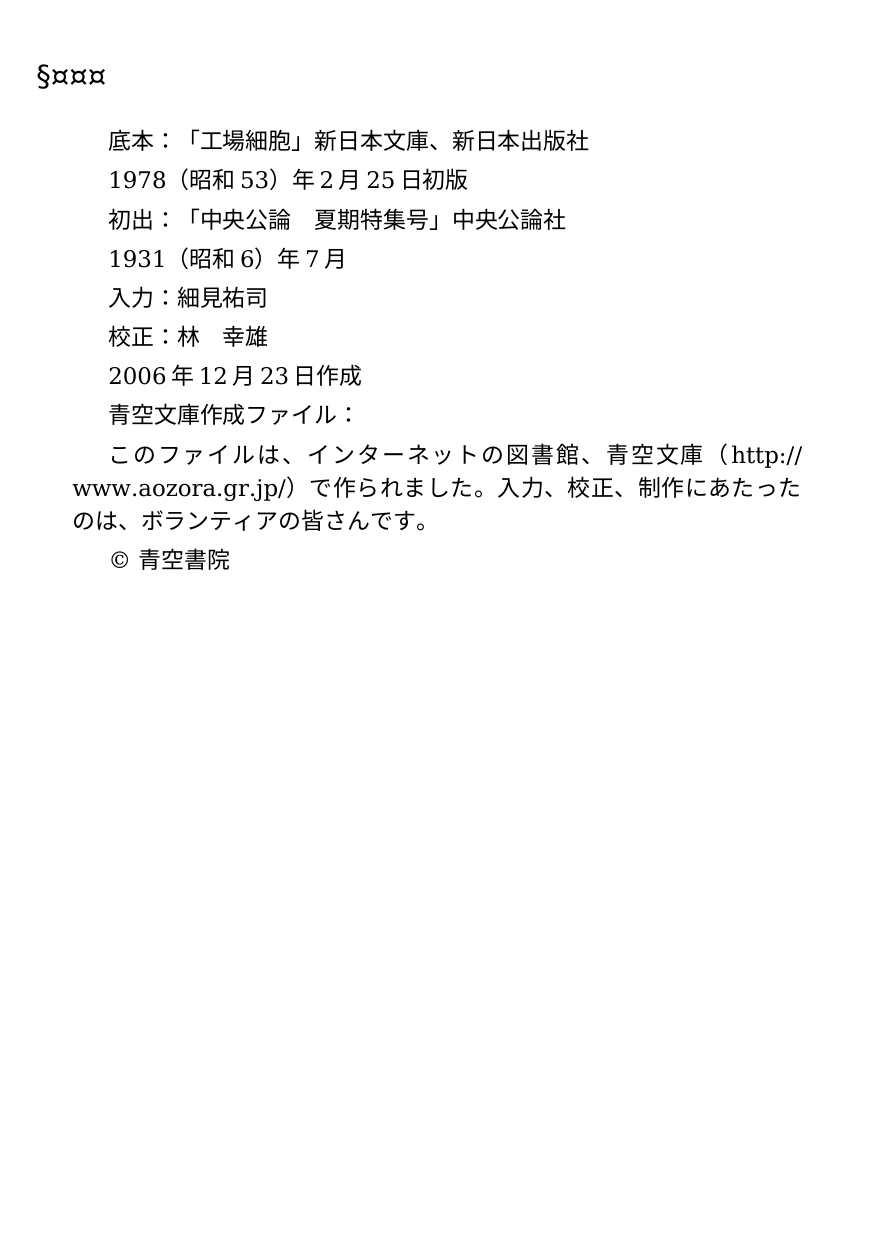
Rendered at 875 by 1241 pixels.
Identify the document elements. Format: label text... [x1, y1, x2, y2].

subtitle §¤¤¤ [36, 60, 838, 94]
text 1978（昭和53）年2月25日初版 [72, 162, 802, 196]
text 底本：「工場細胞」新日本文庫、新日本出版社 [72, 123, 802, 156]
text 校正：林 幸雄 [72, 319, 802, 352]
text © 青空書院 [72, 542, 802, 575]
text 青空文庫作成ファイル： [72, 397, 802, 431]
text 初出：「中央公論 夏期特集号」中央公論社 [72, 202, 802, 235]
text 入力：細見祐司 [72, 280, 802, 313]
text 2006年12月23日作成 [72, 358, 802, 391]
text このファイルは、インターネットの図書館、青空文庫（http://www.aozora.gr.jp/）で作られました。入力、校正、制作にあたったのは、ボランティアの皆さんです。 [72, 437, 802, 536]
text 1931（昭和6）年7月 [72, 241, 802, 274]
